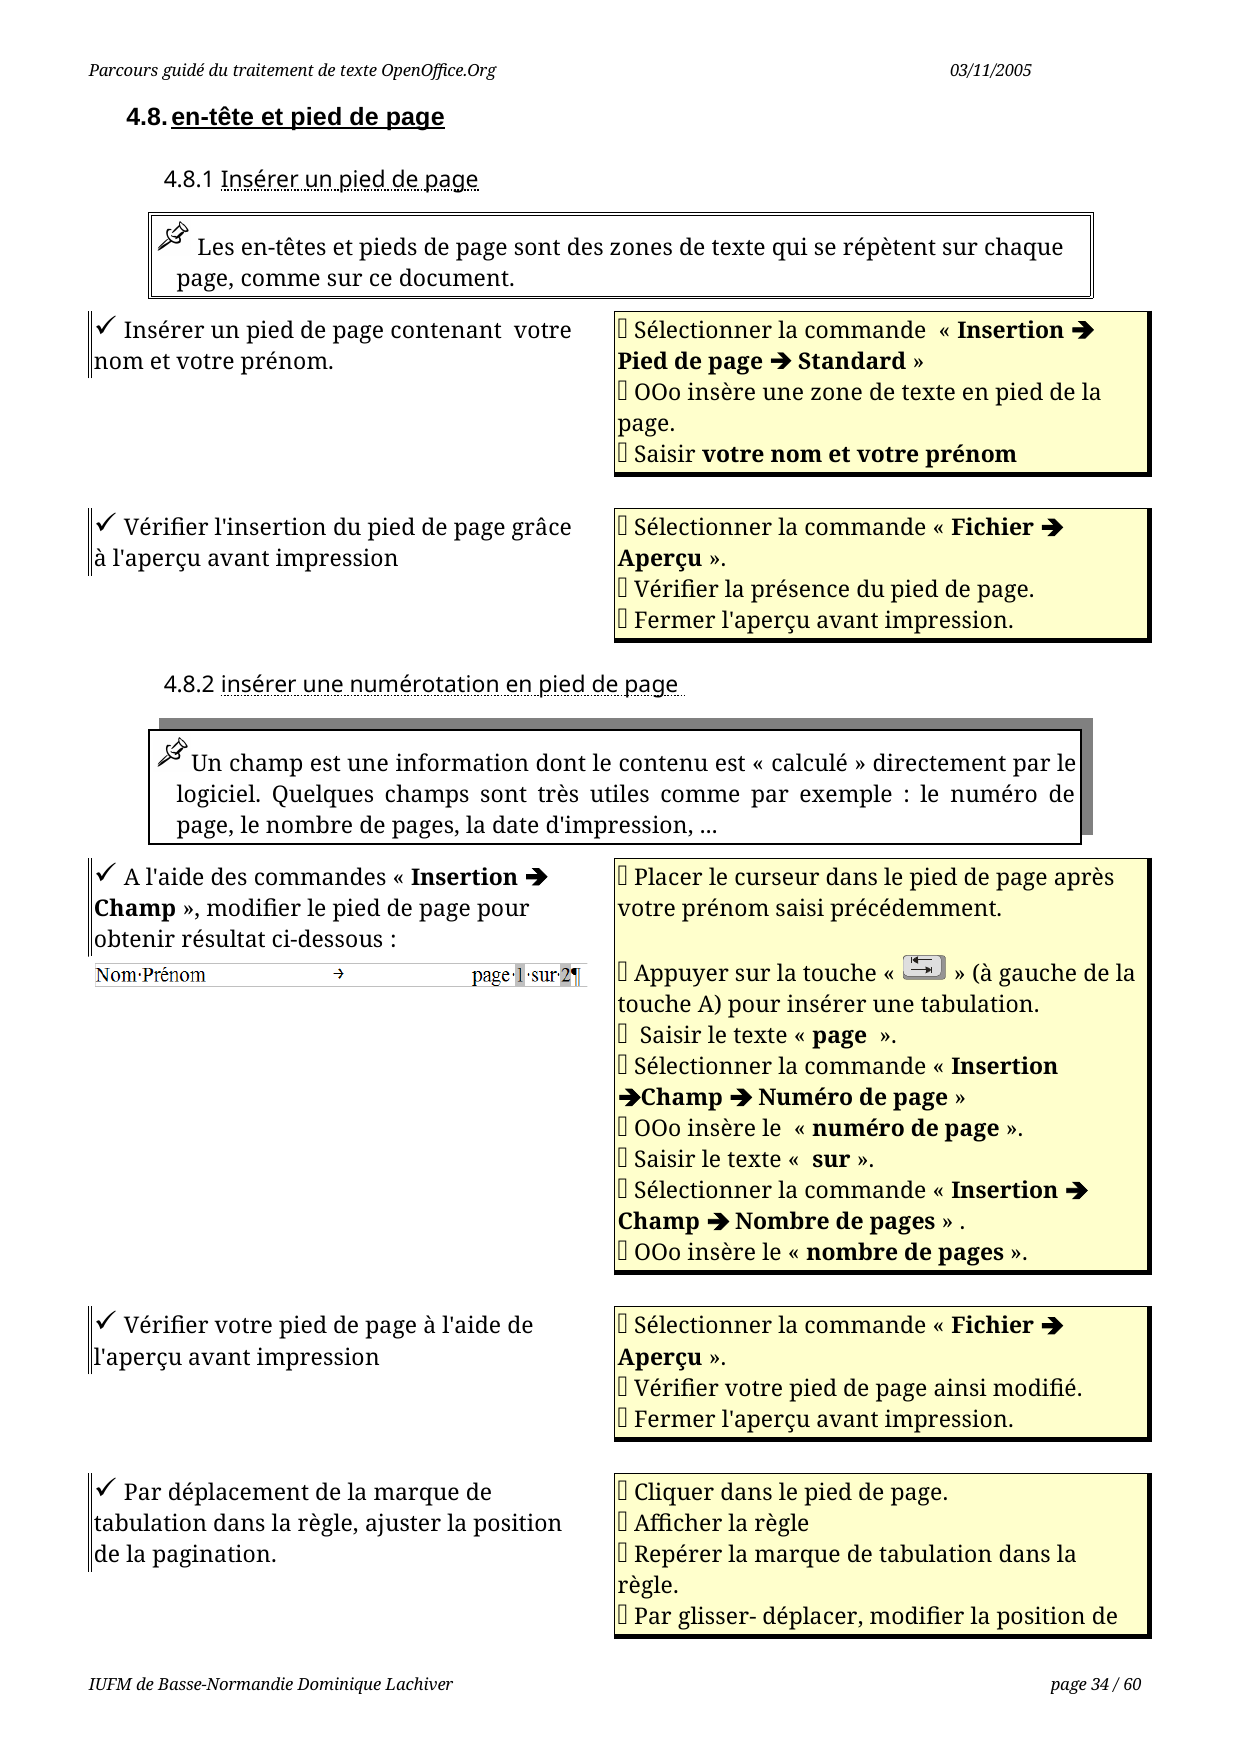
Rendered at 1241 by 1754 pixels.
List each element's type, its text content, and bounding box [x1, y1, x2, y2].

text Un champ est une information dont le contenu est « calculé » directement par le logiciel. Quelques champs sont très utiles comme par exemple : le numéro de page, le nombre de pages, la date d'impression, ... [150, 731, 1080, 843]
subtitle Insérer un pied de page [163, 163, 1152, 194]
picture [153, 733, 191, 772]
table_header  A l'aide des commandes « Insertion  Champ », modifier le pied de page pour obtenir résultat ci-dessous : [92, 858, 587, 956]
table_cell [89, 1275, 587, 1306]
subtitle insérer une numérotation en pied de page [163, 668, 1152, 699]
table_cell [587, 1306, 614, 1442]
table_cell  Vérifier l'insertion du pied de page grâce à l'aperçu avant impression [89, 508, 587, 643]
table_cell [614, 1275, 1152, 1306]
picture [153, 217, 192, 256]
table_cell  Par déplacement de la marque de tabulation dans la règle, ajuster la position de la pagination. [89, 1473, 587, 1639]
table_cell [614, 1442, 1152, 1473]
picture [88, 956, 588, 995]
table_header  Insérer un pied de page contenant votre nom et votre prénom. [89, 311, 587, 477]
table_cell  Vérifier votre pied de page à l'aide de l'aperçu avant impression [89, 1306, 587, 1442]
table_cell [587, 508, 614, 643]
table_header [587, 858, 614, 1275]
table_cell [587, 1442, 614, 1473]
table_header [89, 995, 587, 1275]
table_cell [587, 477, 614, 508]
table_cell [587, 1275, 614, 1306]
table_header [587, 311, 614, 477]
table_cell [89, 1442, 587, 1473]
table_cell [614, 477, 1152, 508]
subtitle en-tête et pied de page [126, 103, 1152, 131]
table_cell [587, 1473, 614, 1639]
table_cell [89, 477, 587, 508]
